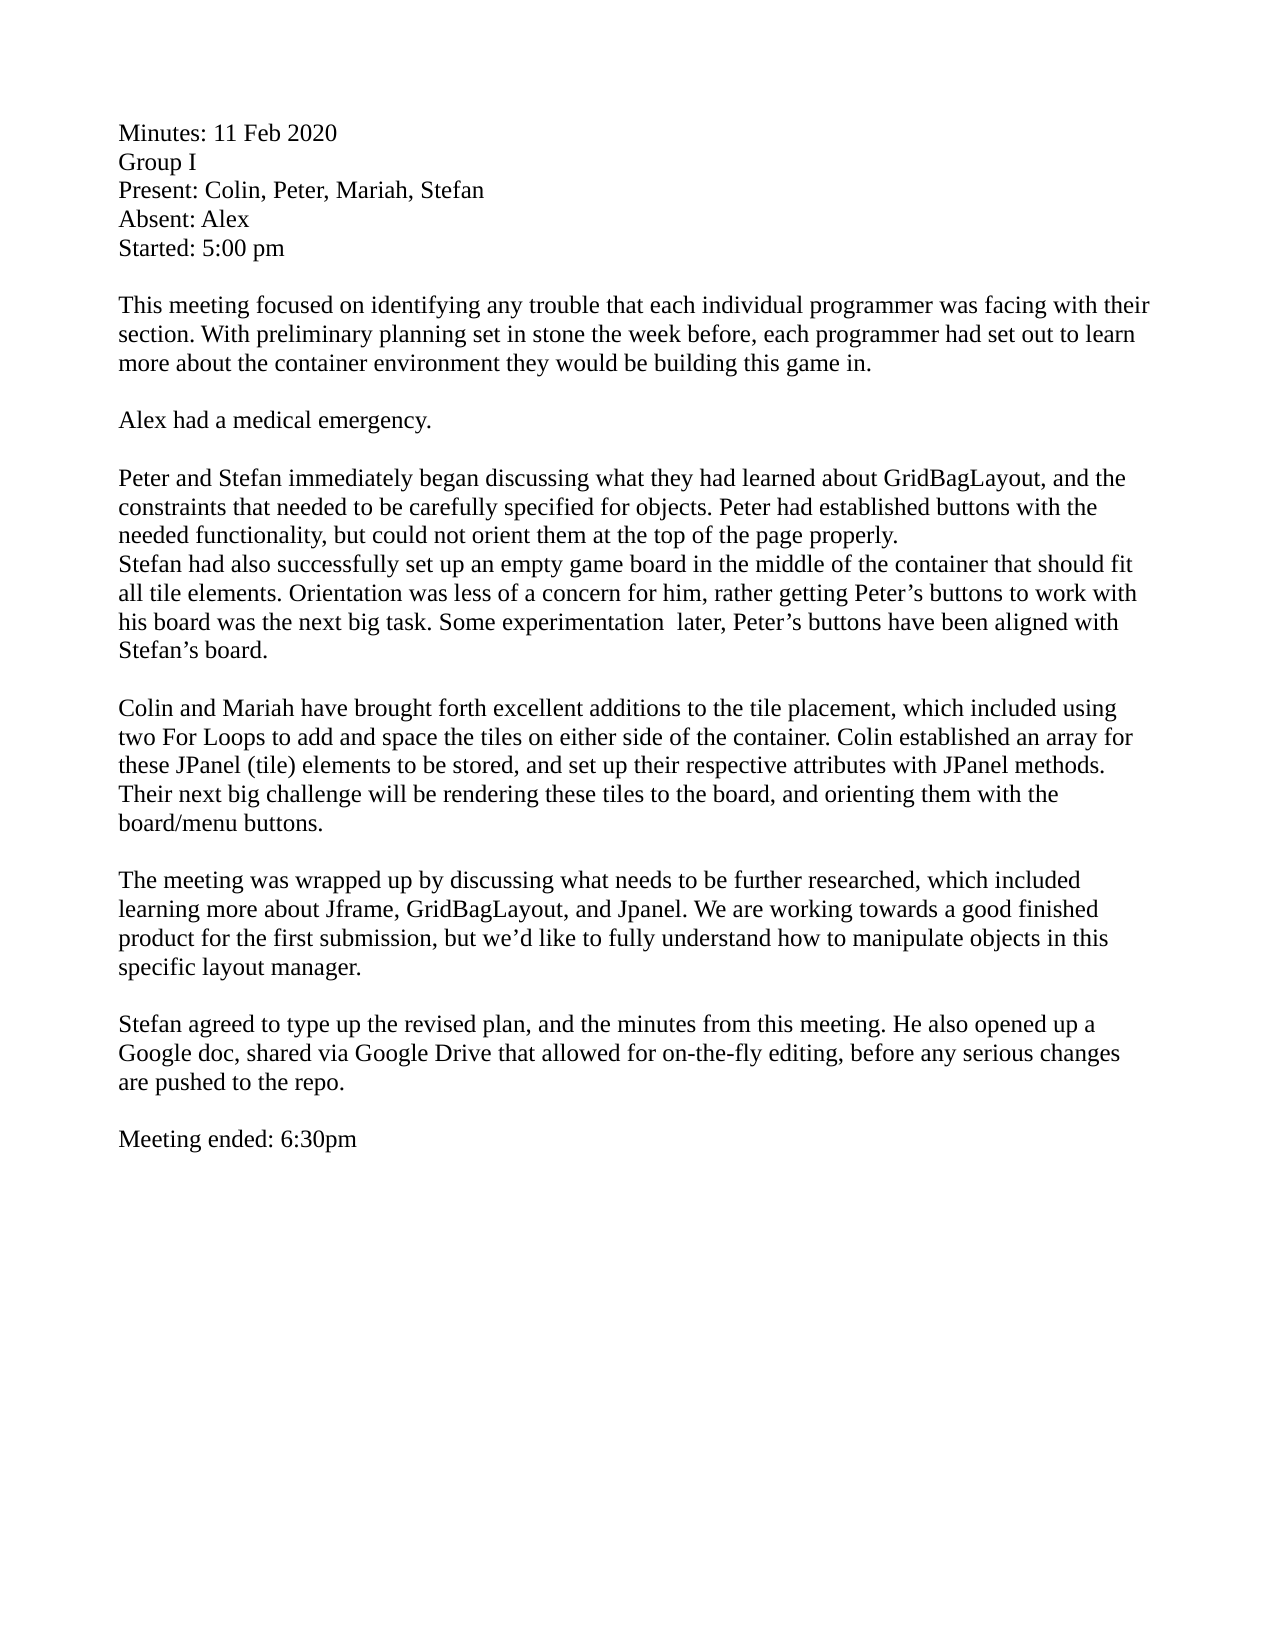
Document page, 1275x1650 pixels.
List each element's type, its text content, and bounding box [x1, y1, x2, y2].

text Stefan agreed to type up the revised plan, and the minutes from this meeting. He also opened up a Google doc, shared via Google Drive that allowed for on-the-fly editing, before any serious changes are pushed to the repo. [118, 1009, 1157, 1096]
text Minutes: 11 Feb 2020 [118, 118, 1157, 147]
text Peter and Stefan immediately began discussing what they had learned about GridBagLayout, and the constraints that needed to be carefully specified for objects. Peter had established buttons with the needed functionality, but could not orient them at the top of the page properly. [118, 463, 1157, 549]
text Stefan had also successfully set up an empty game board in the middle of the container that should fit all tile elements. Orientation was less of a concern for him, rather getting Peter’s buttons to work with his board was the next big task. Some experimentation later, Peter’s buttons have been aligned with Stefan’s board. [118, 549, 1157, 664]
text Meeting ended: 6:30pm [118, 1124, 1157, 1153]
text Colin and Mariah have brought forth excellent additions to the tile placement, which included using two For Loops to add and space the tiles on either side of the container. Colin established an array for these JPanel (tile) elements to be stored, and set up their respective attributes with JPanel methods. Their next big challenge will be rendering these tiles to the board, and orienting them with the board/menu buttons. [118, 693, 1157, 837]
text Present: Colin, Peter, Mariah, Stefan [118, 176, 1157, 204]
text Absent: Alex [118, 204, 1157, 233]
text The meeting was wrapped up by discussing what needs to be further researched, which included learning more about Jframe, GridBagLayout, and Jpanel. We are working towards a good finished product for the first submission, but we’d like to fully understand how to manipulate objects in this specific layout manager. [118, 866, 1157, 981]
text Alex had a medical emergency. [118, 406, 1157, 434]
text Group I [118, 147, 1157, 176]
text This meeting focused on identifying any trouble that each individual programmer was facing with their section. With preliminary planning set in stone the week before, each programmer had set out to learn more about the container environment they would be building this game in. [118, 291, 1157, 377]
text Started: 5:00 pm [118, 233, 1157, 262]
